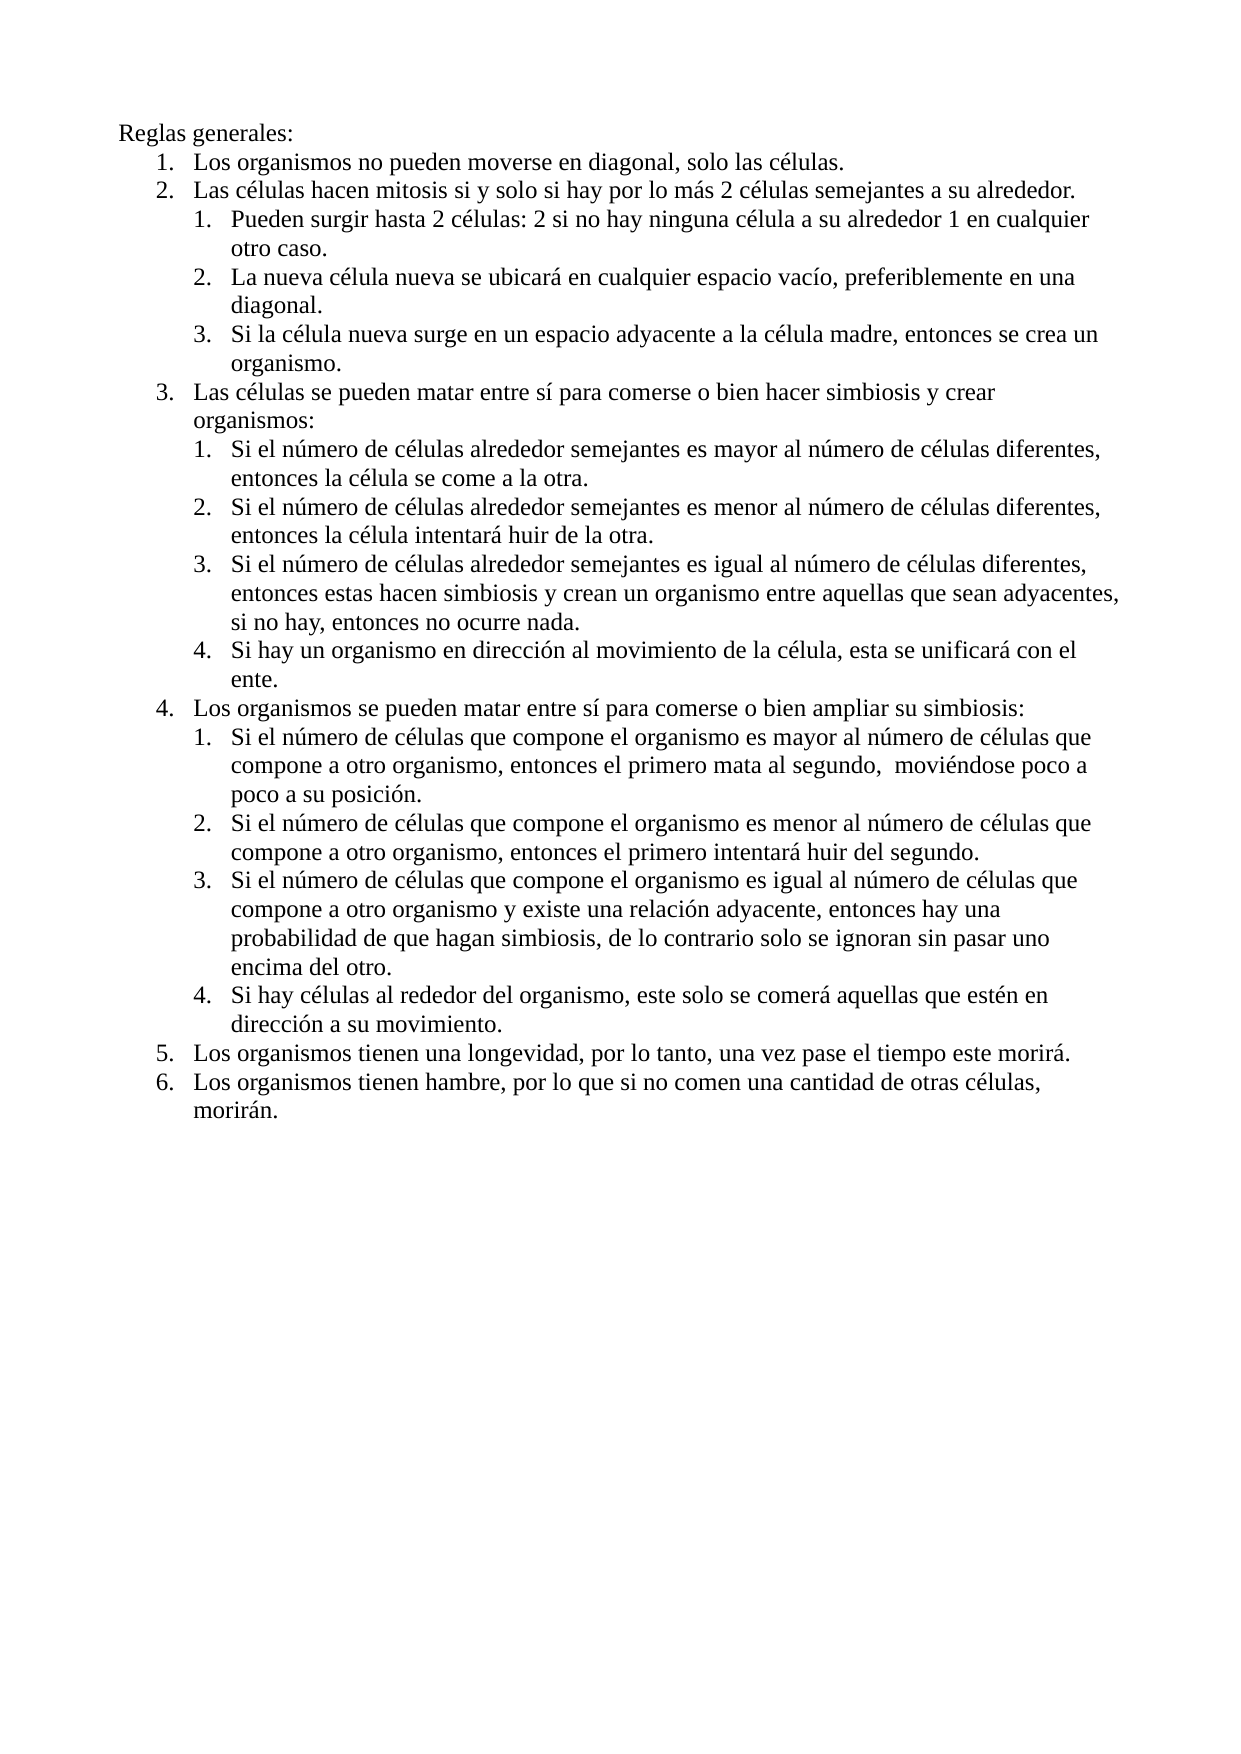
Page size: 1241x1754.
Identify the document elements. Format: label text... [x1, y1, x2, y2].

list Si hay un organismo en dirección al movimiento de la célula, esta se unificará con el ente. [193, 636, 1122, 693]
list Si el número de células que compone el organismo es mayor al número de células que compone a otro organismo, entonces el primero mata al segundo, moviéndose poco a poco a su posición. [193, 722, 1122, 808]
list Si el número de células alrededor semejantes es menor al número de células diferentes, entonces la célula intentará huir de la otra. [193, 492, 1122, 549]
list Los organismos tienen una longevidad, por lo tanto, una vez pase el tiempo este morirá. [156, 1038, 1122, 1067]
list Las células se pueden matar entre sí para comerse o bien hacer simbiosis y crear organismos: [156, 377, 1122, 434]
list Si hay células al rededor del organismo, este solo se comerá aquellas que estén en dirección a su movimiento. [193, 981, 1122, 1038]
list Si el número de células alrededor semejantes es mayor al número de células diferentes, entonces la célula se come a la otra. [193, 434, 1122, 492]
list Pueden surgir hasta 2 células: 2 si no hay ninguna célula a su alrededor 1 en cualquier otro caso. [193, 204, 1122, 262]
list Los organismos tienen hambre, por lo que si no comen una cantidad de otras células, morirán. [156, 1067, 1122, 1124]
list Si la célula nueva surge en un espacio adyacente a la célula madre, entonces se crea un organismo. [193, 319, 1122, 377]
list La nueva célula nueva se ubicará en cualquier espacio vacío, preferiblemente en una diagonal. [193, 262, 1122, 319]
list Si el número de células que compone el organismo es menor al número de células que compone a otro organismo, entonces el primero intentará huir del segundo. [193, 808, 1122, 866]
list Si el número de células alrededor semejantes es igual al número de células diferentes, entonces estas hacen simbiosis y crean un organismo entre aquellas que sean adyacentes, si no hay, entonces no ocurre nada. [193, 549, 1122, 636]
list Si el número de células que compone el organismo es igual al número de células que compone a otro organismo y existe una relación adyacente, entonces hay una probabilidad de que hagan simbiosis, de lo contrario solo se ignoran sin pasar uno encima del otro. [193, 866, 1122, 981]
list Los organismos se pueden matar entre sí para comerse o bien ampliar su simbiosis: [156, 693, 1122, 722]
list Los organismos no pueden moverse en diagonal, solo las células. [156, 147, 1122, 176]
list Las células hacen mitosis si y solo si hay por lo más 2 células semejantes a su alrededor. [156, 176, 1122, 204]
text Reglas generales: [118, 118, 1122, 147]
